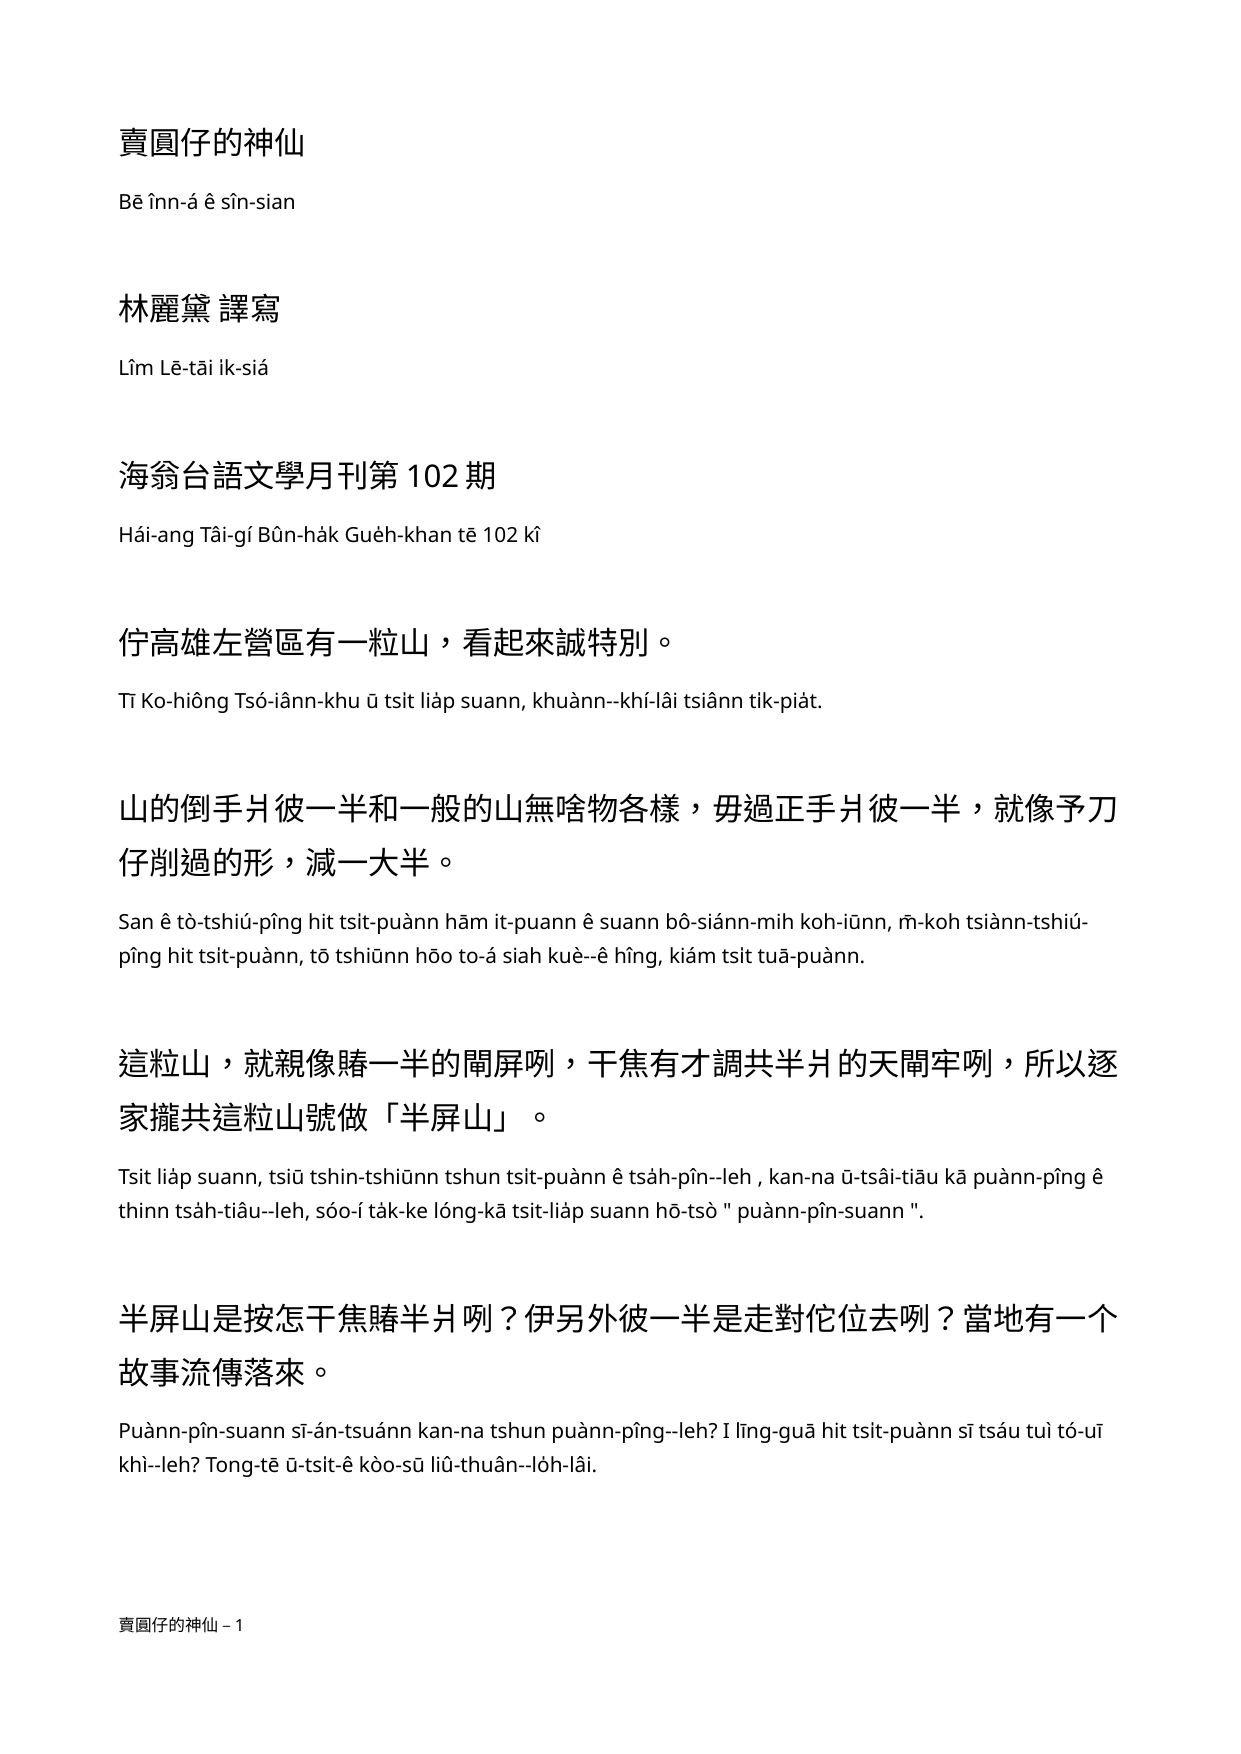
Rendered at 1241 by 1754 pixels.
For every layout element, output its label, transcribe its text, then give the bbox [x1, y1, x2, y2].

text Bē înn-á ê sîn-sian [118, 187, 1122, 215]
text Puànn-pîn-suann sī-án-tsuánn kan-na tshun puànn-pîng--leh? I līng-guā hit tsi̍t-puànn sī tsáu tuì tó-uī khì--leh? Tong-tē ū-tsi̍t-ê kòo-sū liû-thuân--lo̍h-lâi. [118, 1417, 1122, 1479]
text Tsit lia̍p suann, tsiū tshin-tshiūnn tshun tsi̍t-puànn ê tsa̍h-pîn--leh , kan-na ū-tsâi-tiāu kā puànn-pîng ê thinn tsa̍h-tiâu--leh, sóo-í ta̍k-ke lóng-kā tsit-lia̍p suann hō-tsò " puànn-pîn-suann ". [118, 1162, 1122, 1224]
text 賣圓仔的神仙 [118, 118, 1122, 163]
text Tī Ko-hiông Tsó-iânn-khu ū tsi̍t lia̍p suann, khuànn--khí-lâi tsiânn ti̍k-pia̍t. [118, 687, 1122, 715]
text San ê tò-tshiú-pîng hit tsi̍t-puànn hām it-puann ê suann bô-siánn-mih koh-iūnn, m̄-koh tsiànn-tshiú-pîng hit tsi̍t-puànn, tō tshiūnn hōo to-á siah kuè--ê hîng, kiám tsi̍t tuā-puànn. [118, 907, 1122, 970]
text 半屏山是按怎干焦賰半爿咧？伊另外彼一半是走對佗位去咧？當地有一个故事流傳落來。 [118, 1294, 1122, 1393]
text 林麗黛 譯寫 [118, 284, 1122, 330]
text 山的倒手爿彼一半和一般的山無啥物各樣，毋過正手爿彼一半，就像予刀仔削過的形，減一大半。 [118, 784, 1122, 884]
text Lîm Lē-tāi i̍k-siá [118, 353, 1122, 382]
text 海翁台語文學月刊第102期 [118, 451, 1122, 496]
text 佇高雄左營區有一粒山，看起來誠特別。 [118, 618, 1122, 663]
text 這粒山，就親像賰一半的閘屏咧，干焦有才調共半爿的天閘牢咧，所以逐家攏共這粒山號做「半屏山」。 [118, 1039, 1122, 1138]
text Hái-ang Tâi-gí Bûn-ha̍k Gue̍h-khan tē 102 kî [118, 520, 1122, 548]
